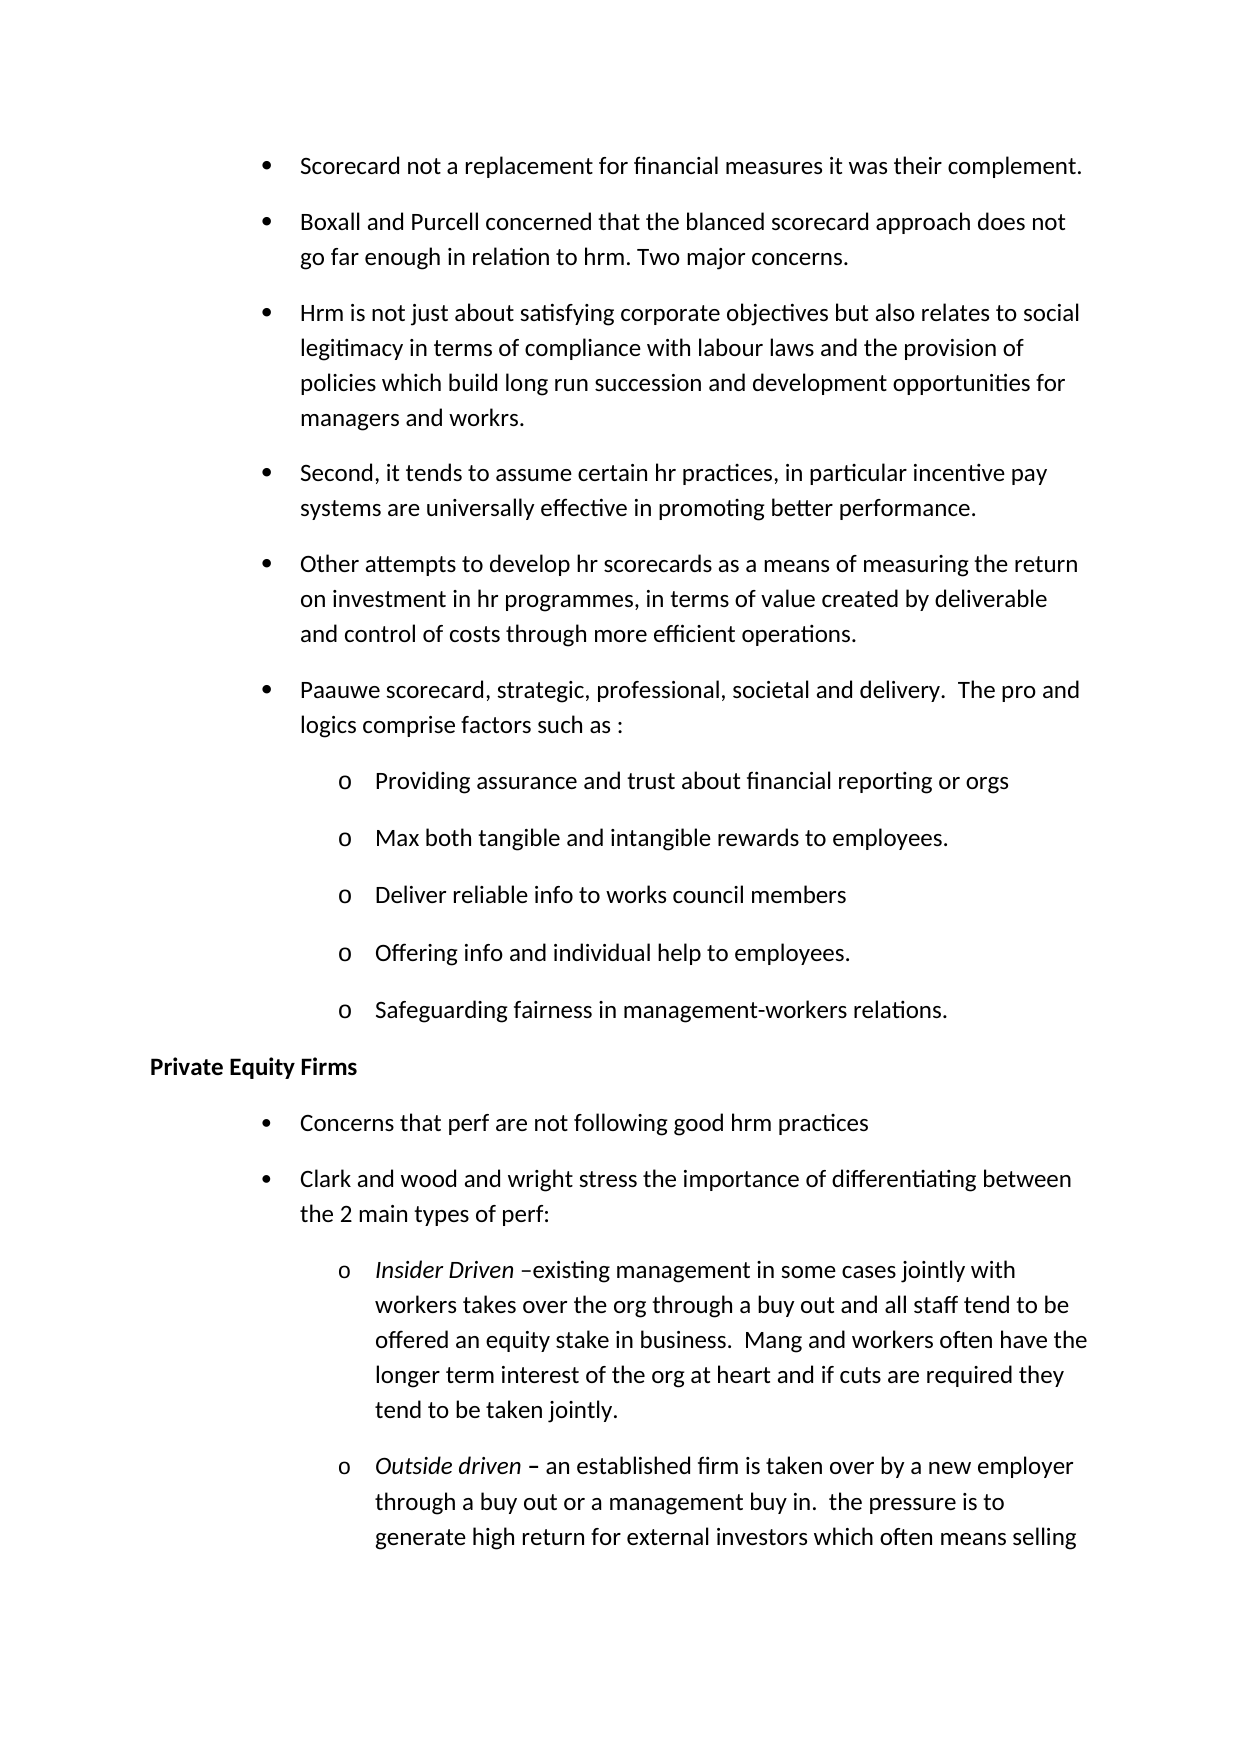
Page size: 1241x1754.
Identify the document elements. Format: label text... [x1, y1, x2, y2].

list Insider Driven –existing management in some cases jointly with workers takes over the org through a buy out and all staff tend to be offered an equity stake in business. Mang and workers often have the longer term interest of the org at heart and if cuts are required they tend to be taken jointly. [337, 1254, 1090, 1425]
list Paauwe scorecard, strategic, professional, societal and delivery. The pro and logics comprise factors such as : [262, 674, 1090, 740]
list Max both tangible and intangible rewards to employees. [337, 822, 1090, 854]
list Outside driven – an established firm is taken over by a new employer through a buy out or a management buy in. the pressure is to generate high return for external investors which often means selling [337, 1450, 1090, 1552]
text Private Equity Firms [150, 1051, 1090, 1082]
list Deliver reliable info to works council members [337, 879, 1090, 911]
list Second, it tends to assume certain hr practices, in particular incentive pay systems are universally effective in promoting better performance. [262, 457, 1090, 523]
list Clark and wood and wright stress the importance of differentiating between the 2 main types of perf: [262, 1163, 1090, 1229]
list Scorecard not a replacement for financial measures it was their complement. [262, 150, 1090, 181]
list Offering info and individual help to employees. [337, 937, 1090, 969]
list Boxall and Purcell concerned that the blanced scorecard approach does not go far enough in relation to hrm. Two major concerns. [262, 206, 1090, 271]
list Providing assurance and trust about financial reporting or orgs [337, 765, 1090, 797]
list Other attempts to develop hr scorecards as a means of measuring the return on investment in hr programmes, in terms of value created by deliverable and control of costs through more efficient operations. [262, 548, 1090, 649]
list Safeguarding fairness in management-workers relations. [337, 994, 1090, 1026]
list Concerns that perf are not following good hrm practices [262, 1107, 1090, 1138]
list Hrm is not just about satisfying corporate objectives but also relates to social legitimacy in terms of compliance with labour laws and the provision of policies which build long run succession and development opportunities for managers and workrs. [262, 297, 1090, 432]
